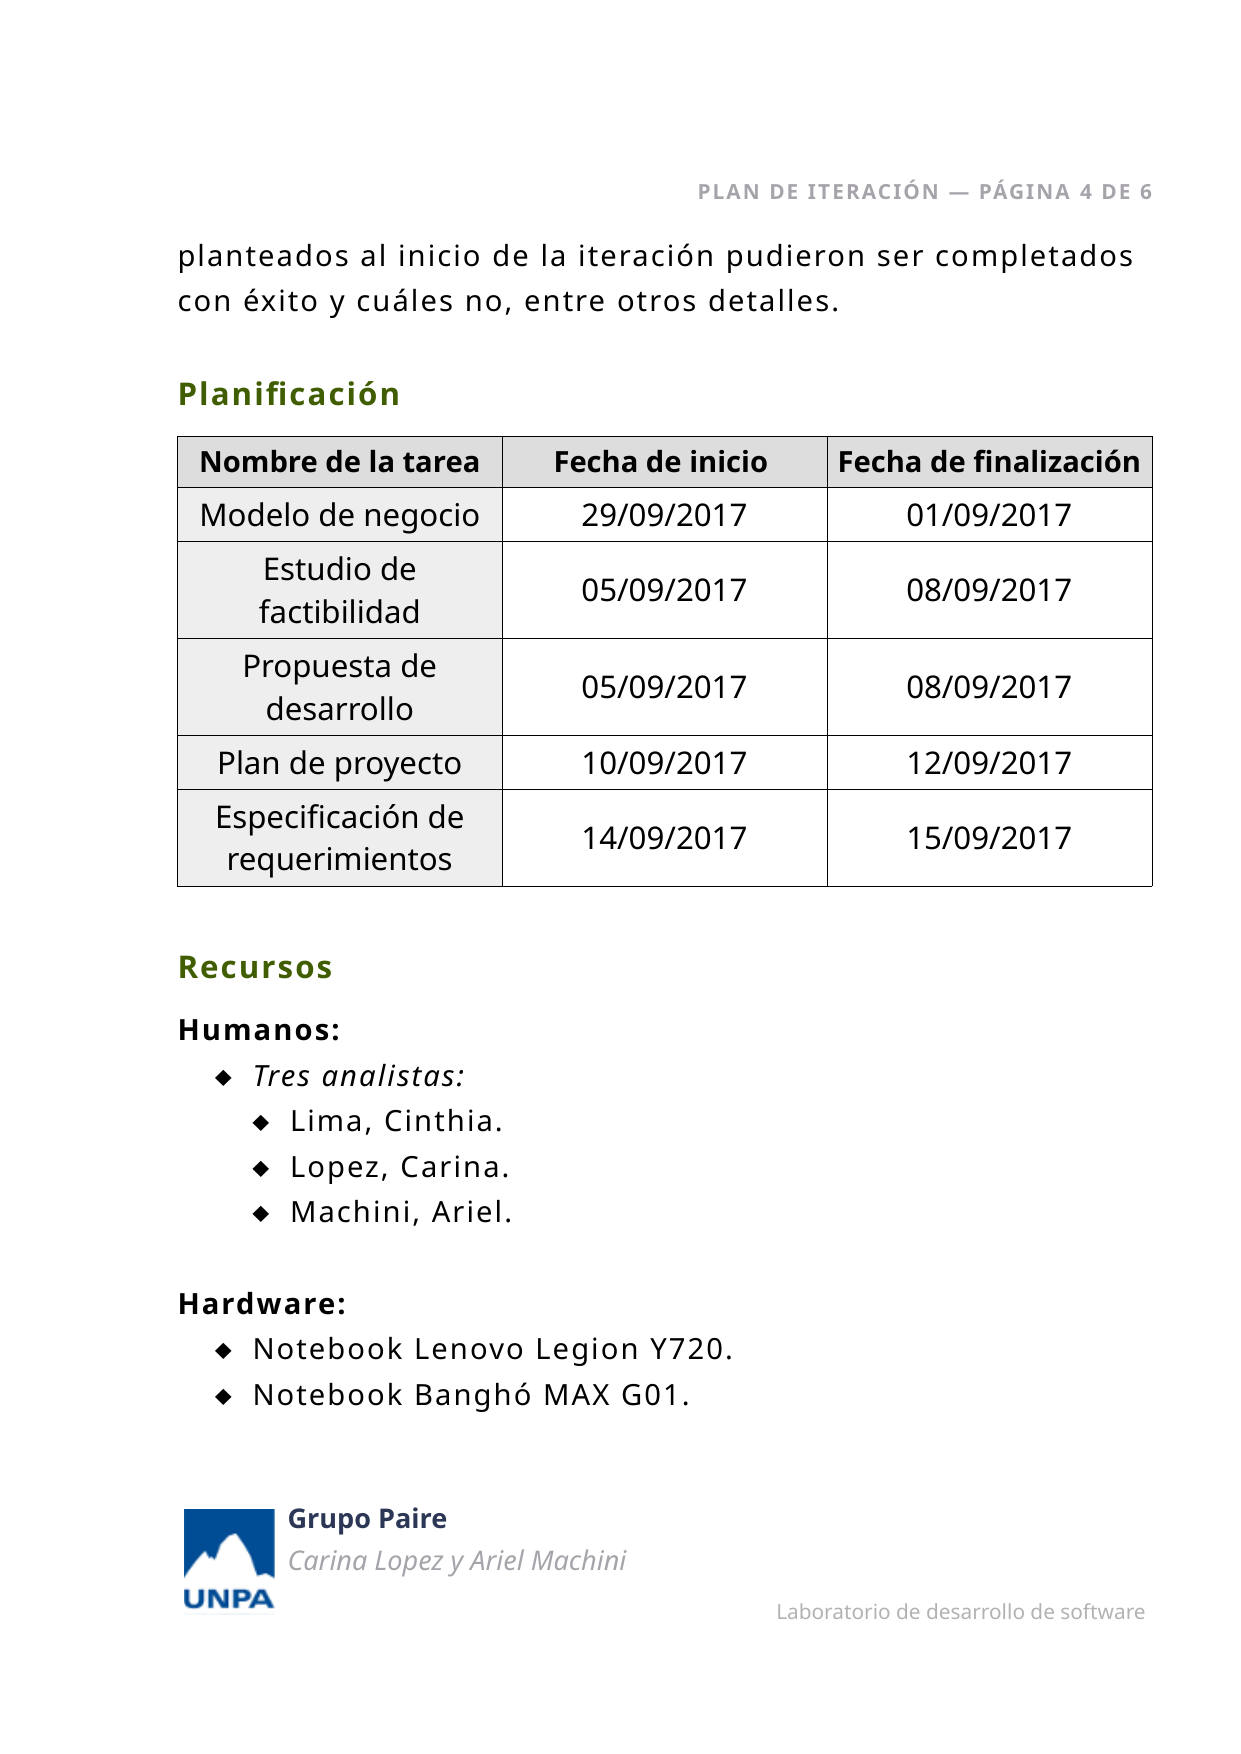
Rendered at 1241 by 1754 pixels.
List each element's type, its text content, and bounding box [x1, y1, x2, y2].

list Lima, Cinthia. [252, 1100, 1152, 1140]
list Machini, Ariel. [252, 1192, 1152, 1231]
list Tres analistas: [215, 1055, 1152, 1094]
table_cell 14/09/2017 [503, 790, 827, 886]
table_cell Modelo de negocio [178, 488, 502, 541]
picture [184, 1509, 275, 1615]
table_header Nombre de la tarea [178, 437, 502, 487]
text Recursos [177, 945, 1152, 988]
text Hardware: [177, 1283, 1152, 1323]
table_cell 10/09/2017 [503, 736, 827, 789]
table_cell 08/09/2017 [828, 639, 1152, 735]
text Humanos: [177, 1009, 1152, 1049]
table_cell 12/09/2017 [828, 736, 1152, 789]
table_cell 01/09/2017 [828, 488, 1152, 541]
table_cell 08/09/2017 [828, 542, 1152, 638]
table_header Fecha de finalización [828, 437, 1152, 487]
list Notebook Banghó MAX G01. [215, 1374, 1152, 1414]
table_header Fecha de inicio [503, 437, 827, 487]
list Notebook Lenovo Legion Y720. [215, 1328, 1152, 1368]
text planteados al inicio de la iteración pudieron ser completados con éxito y cuáles no, entre otros detalles. [177, 235, 1152, 320]
text Planificación [177, 372, 1152, 414]
list Lopez, Carina. [252, 1146, 1152, 1186]
table_cell Estudio de factibilidad [178, 542, 502, 638]
table_cell Propuesta de desarrollo [178, 639, 502, 735]
table_cell 05/09/2017 [503, 542, 827, 638]
table_cell 29/09/2017 [503, 488, 827, 541]
table_cell 15/09/2017 [828, 790, 1152, 886]
table_cell 05/09/2017 [503, 639, 827, 735]
table_cell Especificación de requerimientos [178, 790, 502, 886]
table_cell Plan de proyecto [178, 736, 502, 789]
